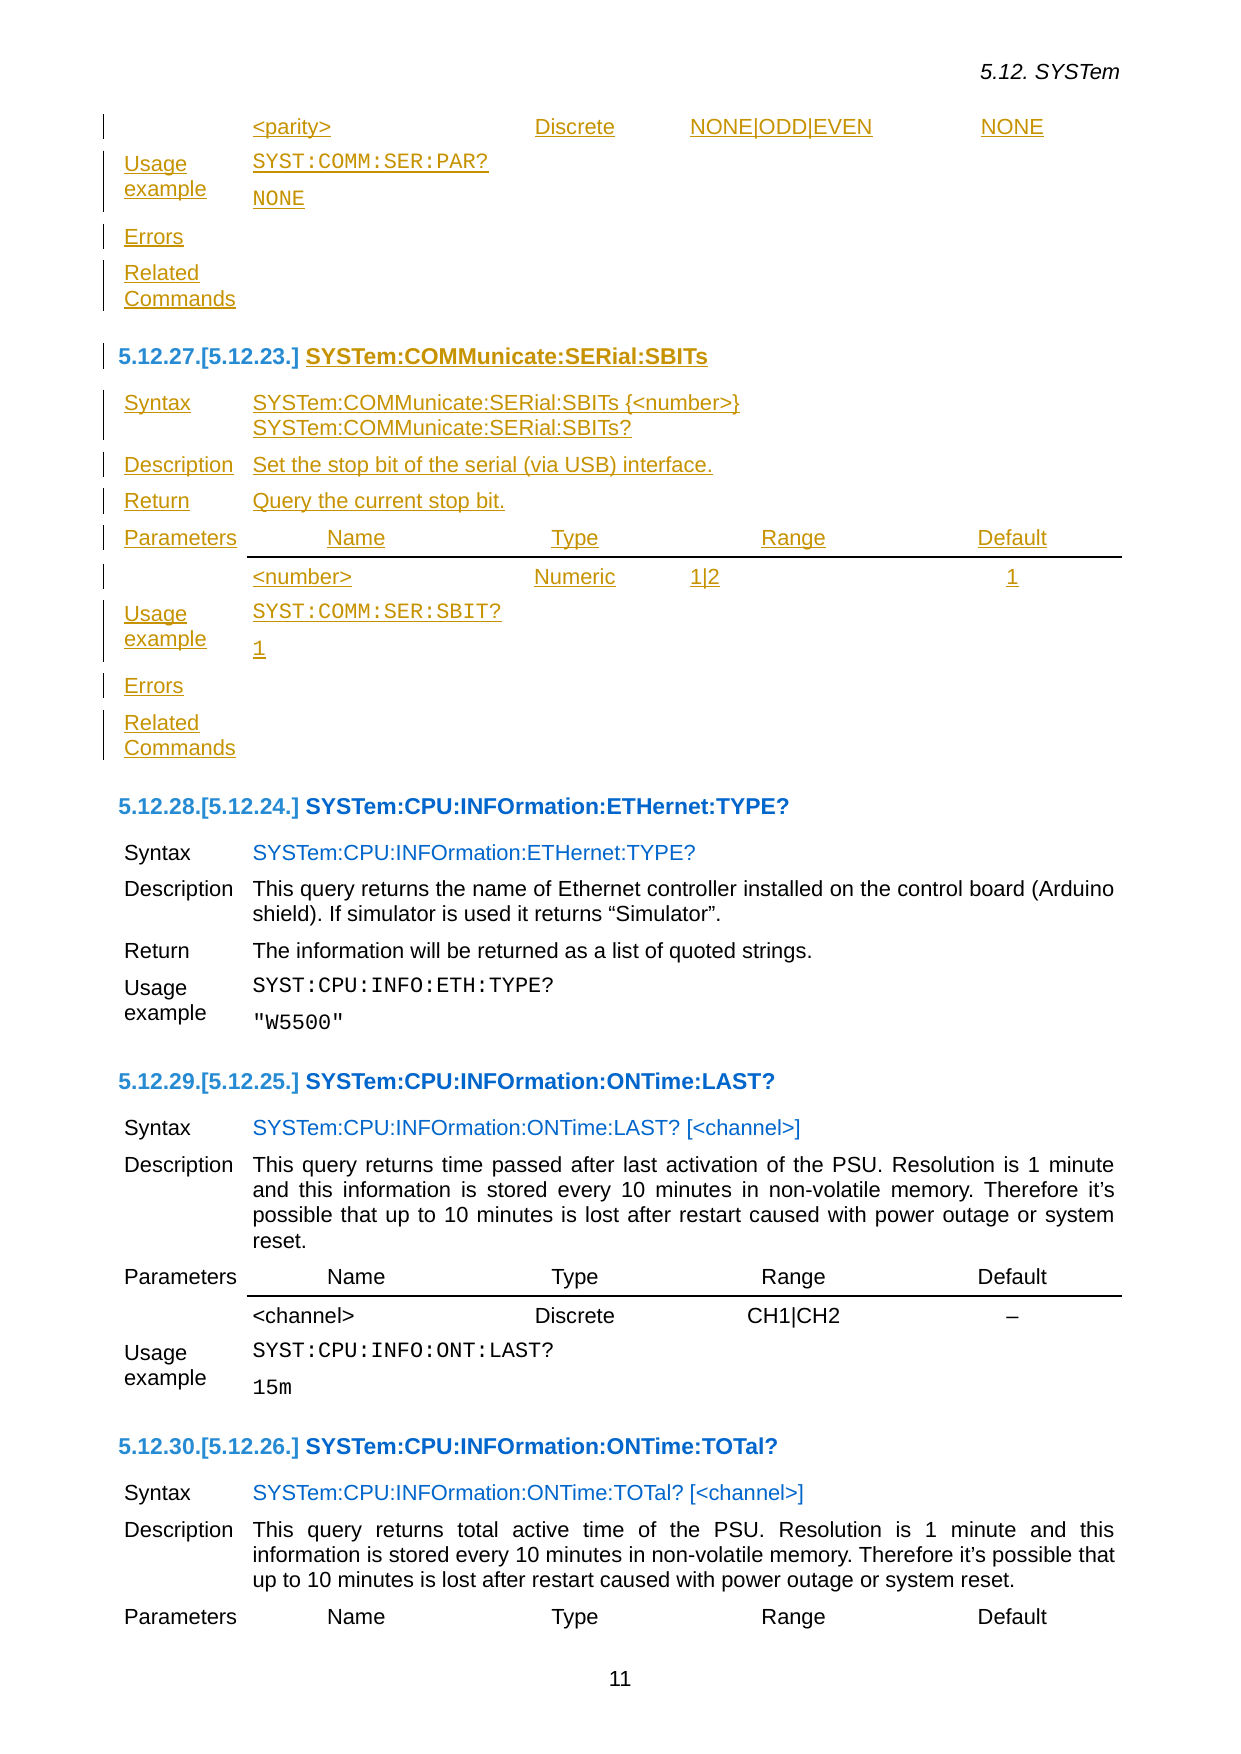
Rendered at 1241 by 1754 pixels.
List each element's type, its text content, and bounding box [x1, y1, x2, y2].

table_cell [247, 218, 1122, 254]
table_cell Usage example [118, 969, 247, 1042]
table_cell Usage example [118, 145, 247, 218]
table_cell Discrete [465, 1297, 684, 1334]
table_cell <parity> [247, 106, 465, 145]
table_cell NONE [903, 106, 1122, 145]
table_cell Set the stop bit of the serial (via USB) interface. [247, 446, 1122, 483]
table_cell Range [684, 1598, 903, 1635]
table_cell [247, 668, 1122, 704]
table_cell Numeric [465, 558, 684, 595]
table_cell Type [465, 1259, 684, 1295]
table_cell Type [465, 519, 684, 556]
table_cell This query returns total active time of the PSU. Resolution is 1 minute and this information is stored every 10 minutes in non-volatile memory. Therefore it’s possible that up to 10 minutes is lost after restart caused with power outage or system reset. [247, 1511, 1122, 1598]
subtitle SYSTem:CPU:INFOrmation:ETHernet:TYPE? [118, 793, 1122, 819]
table_cell Usage example [118, 595, 247, 667]
table_header SYSTem:COMMunicate:SERial:SBITs {<number>} SYSTem:COMMunicate:SERial:SBITs? [247, 384, 1122, 446]
table_header SYSTem:CPU:INFOrmation:ONTime:LAST? [<channel>] [247, 1110, 1122, 1146]
table_cell 1 [903, 558, 1122, 595]
table_header SYSTem:CPU:INFOrmation:ONTime:TOTal? [<channel>] [247, 1474, 1122, 1511]
table_cell Description [118, 1146, 247, 1258]
table_header Syntax [118, 1474, 247, 1511]
subtitle SYSTem:CPU:INFOrmation:ONTime:TOTal? [118, 1433, 1122, 1459]
table_cell CH1|CH2 [684, 1297, 903, 1334]
subtitle SYSTem:CPU:INFOrmation:ONTime:LAST? [118, 1068, 1122, 1095]
table_cell Default [903, 1598, 1122, 1635]
table_header SYSTem:CPU:INFOrmation:ETHernet:TYPE? [247, 834, 1122, 870]
table_cell Description [118, 446, 247, 483]
table_cell Parameters [118, 1259, 247, 1334]
table_cell Description [118, 870, 247, 932]
table_cell Name [247, 1598, 465, 1635]
table_cell [118, 106, 247, 145]
table_cell The information will be returned as a list of quoted strings. [247, 932, 1122, 969]
table_cell This query returns the name of Ethernet controller installed on the control board (Arduino shield). If simulator is used it returns “Simulator”. [247, 870, 1122, 932]
table_cell NONE|ODD|EVEN [684, 106, 903, 145]
table_cell This query returns time passed after last activation of the PSU. Resolution is 1 minute and this information is stored every 10 minutes in non-volatile memory. Therefore it’s possible that up to 10 minutes is lost after restart caused with power outage or system reset. [247, 1146, 1122, 1258]
table_header Syntax [118, 384, 247, 446]
table_cell SYST:CPU:INFO:ONT:LAST? 15m [247, 1334, 1122, 1407]
table_cell Query the current stop bit. [247, 483, 1122, 519]
table_cell Name [247, 1259, 465, 1295]
table_cell Description [118, 1511, 247, 1598]
table_cell <number> [247, 558, 465, 595]
table_cell [247, 255, 1122, 316]
table_cell Parameters [118, 519, 247, 595]
table_cell Type [465, 1598, 684, 1635]
subtitle SYSTem:COMMunicate:SERial:SBITs [118, 343, 1122, 369]
table_cell [247, 704, 1122, 766]
table_cell Errors [118, 668, 247, 704]
table_cell Parameters [118, 1598, 247, 1635]
table_cell Return [118, 932, 247, 969]
table_cell Name [247, 519, 465, 556]
table_cell – [903, 1297, 1122, 1334]
table_cell Related Commands [118, 704, 247, 766]
table_cell Range [684, 1259, 903, 1295]
table_cell Range [684, 519, 903, 556]
table_cell Related Commands [118, 255, 247, 316]
table_cell SYST:COMM:SER:SBIT? 1 [247, 595, 1122, 667]
table_cell Default [903, 519, 1122, 556]
table_cell Discrete [465, 106, 684, 145]
table_cell Default [903, 1259, 1122, 1295]
table_header Syntax [118, 1110, 247, 1146]
table_cell 1|2 [684, 558, 903, 595]
table_cell Return [118, 483, 247, 519]
table_header Syntax [118, 834, 247, 870]
table_cell Usage example [118, 1334, 247, 1407]
table_cell SYST:CPU:INFO:ETH:TYPE? "W5500" [247, 969, 1122, 1042]
table_cell SYST:COMM:SER:PAR? NONE [247, 145, 1122, 218]
table_cell Errors [118, 218, 247, 254]
table_cell <channel> [247, 1297, 465, 1334]
